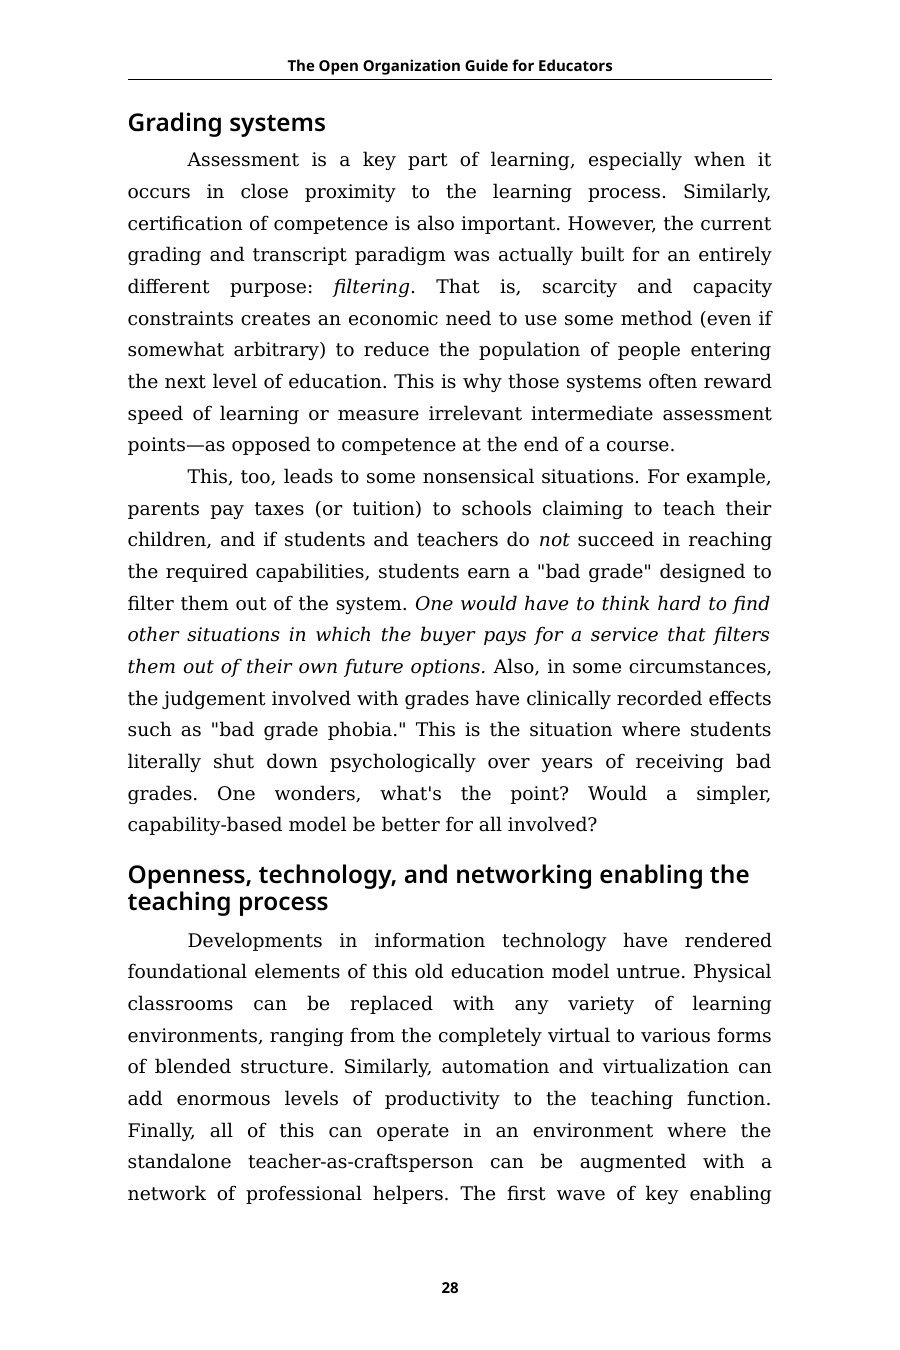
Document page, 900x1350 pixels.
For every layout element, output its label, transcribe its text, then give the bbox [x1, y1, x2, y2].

text This, too, leads to some nonsensical situations. For example, parents pay taxes (or tuition) to schools claiming to teach their children, and if students and teachers do not succeed in reaching the required capabilities, students earn a "bad grade" designed to filter them out of the system. One would have to think hard to find other situations in which the buyer pays for a service that filters them out of their own future options. Also, in some circumstances, the judgement involved with grades have clinically recorded effects such as "bad grade phobia." This is the situation where students literally shut down psychologically over years of receiving bad grades. One wonders, what's the point? Would a simpler, capability-based model be better for all involved? [127, 466, 772, 836]
text Assessment is a key part of learning, especially when it occurs in close proximity to the learning process. Similarly, certification of competence is also important. However, the current grading and transcript paradigm was actually built for an entirely different purpose: filtering. That is, scarcity and capacity constraints creates an economic need to use some method (even if somewhat arbitrary) to reduce the population of people entering the next level of education. This is why those systems often reward speed of learning or measure irrelevant intermediate assessment points—as opposed to competence at the end of a course. [127, 149, 772, 456]
subtitle Grading systems [127, 109, 772, 137]
text Developments in information technology have rendered foundational elements of this old education model untrue. Physical classrooms can be replaced with any variety of learning environments, ranging from the completely virtual to various forms of blended structure. Similarly, automation and virtualization can add enormous levels of productivity to the teaching function. Finally, all of this can operate in an environment where the standalone teacher-as-craftsperson can be augmented with a network of professional helpers. The first wave of key enabling [127, 930, 772, 1205]
subtitle Openness, technology, and networking enabling the teaching process [127, 861, 772, 917]
